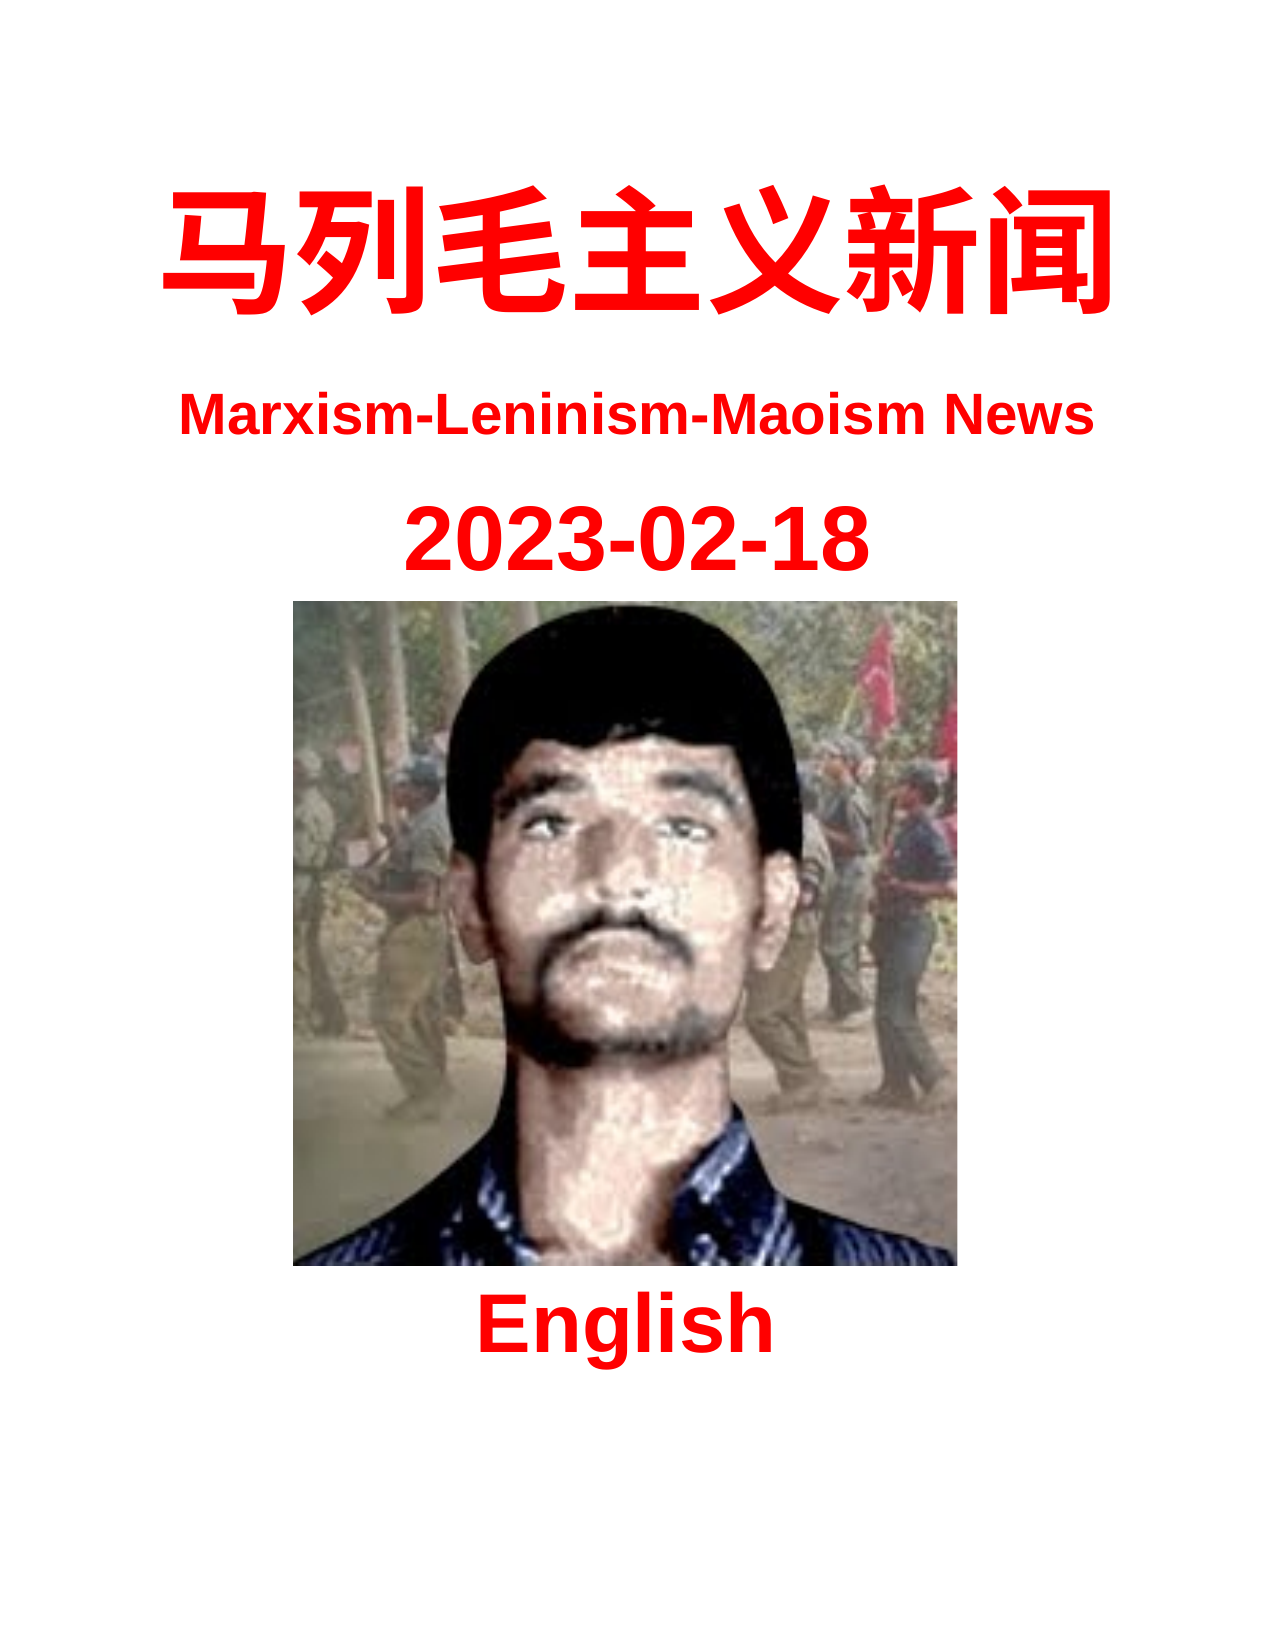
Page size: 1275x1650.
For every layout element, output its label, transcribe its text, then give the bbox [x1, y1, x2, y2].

subtitle English [118, 1274, 1157, 1370]
subtitle Marxism-Leninism-Maoism News [118, 380, 1157, 447]
picture [293, 601, 958, 1266]
subtitle 马列毛主义新闻 [118, 143, 1157, 342]
subtitle 2023-02-18 [118, 484, 1157, 590]
